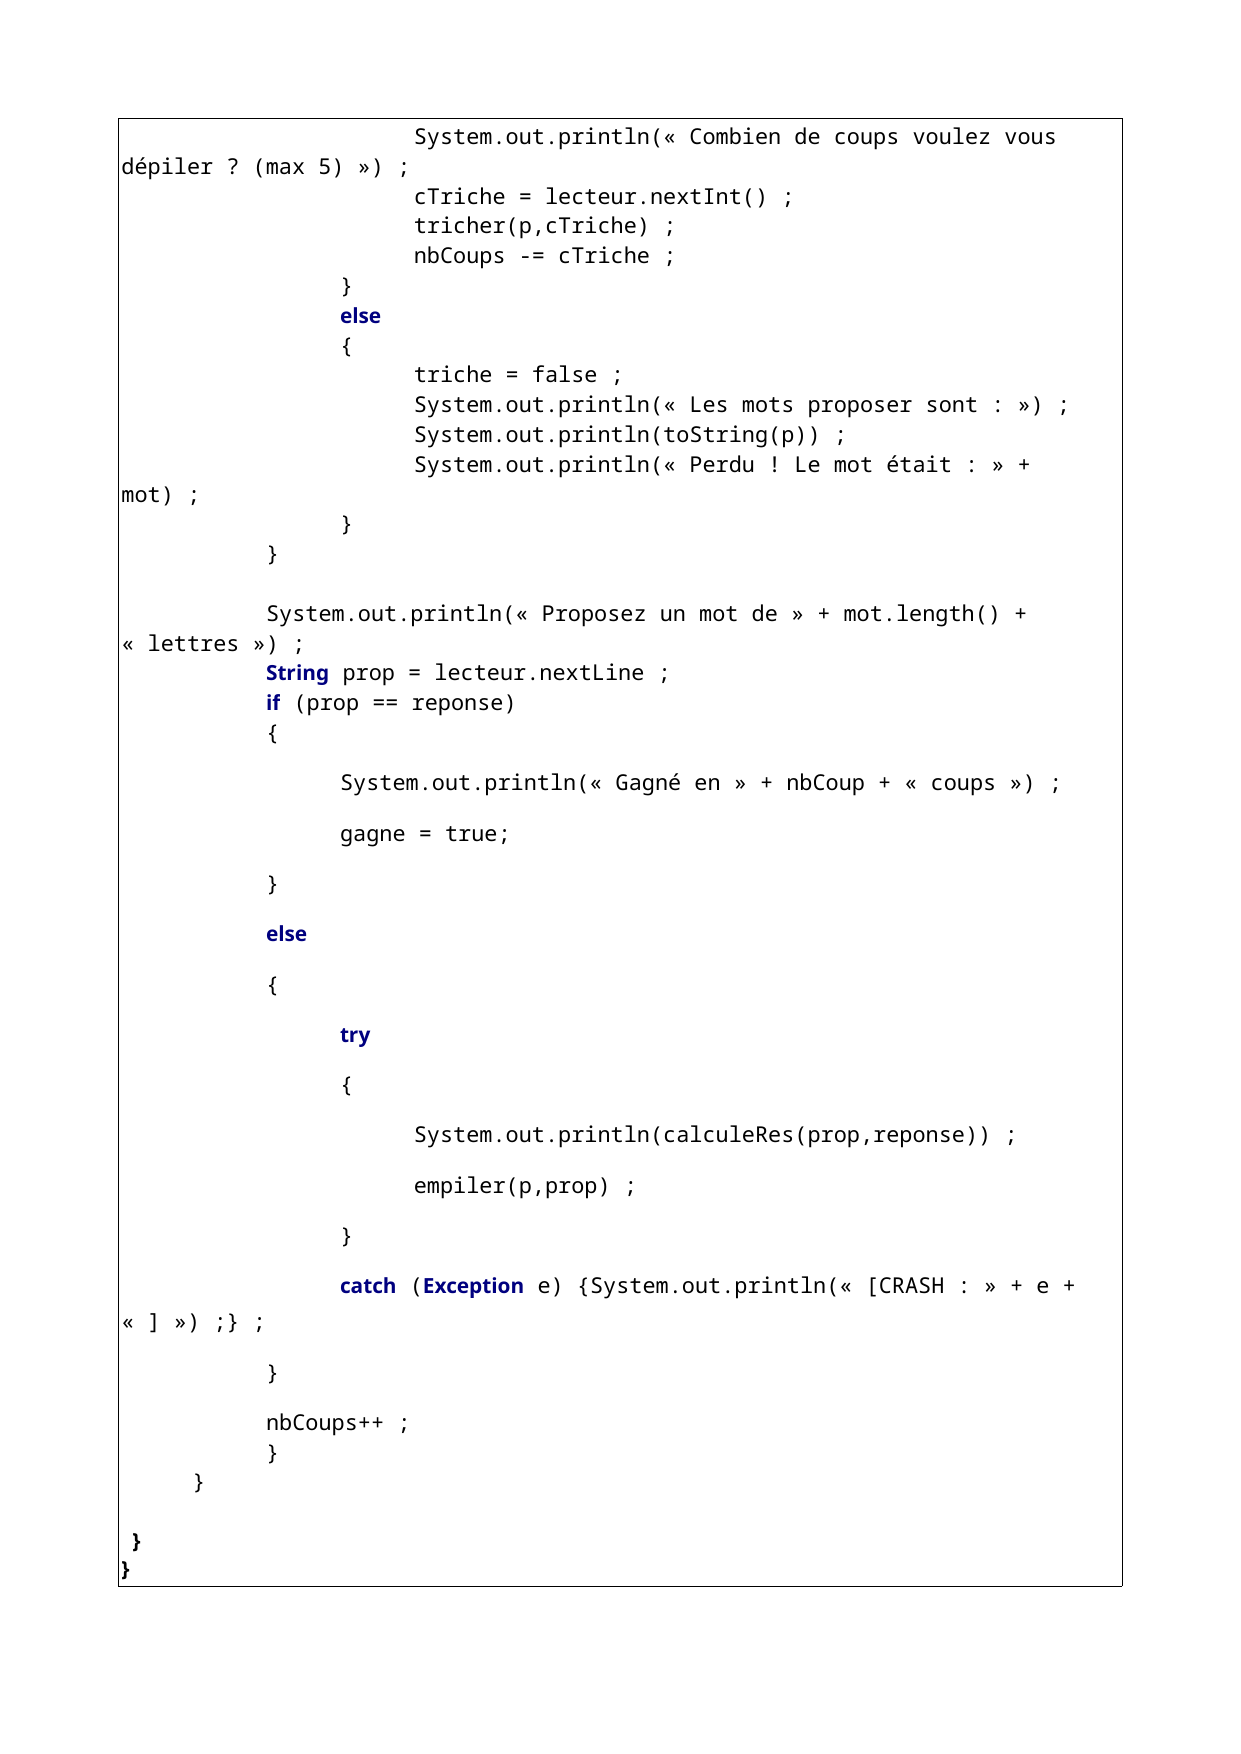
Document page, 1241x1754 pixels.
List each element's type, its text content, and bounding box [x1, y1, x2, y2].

text } [119, 1433, 1122, 1463]
text { [119, 327, 1122, 356]
text System.out.println(« Combien de coups voulez vous dépiler ? (max 5) ») ; [119, 119, 1122, 178]
text else [119, 915, 1122, 948]
text System.out.println(« Gagné en » + nbCoup + « coups ») ; [119, 764, 1122, 797]
text } [119, 1551, 1122, 1586]
text tricher(p,cTriche) ; [119, 207, 1122, 237]
text triche = false ; [119, 356, 1122, 386]
text nbCoups -= cTriche ; [119, 237, 1122, 267]
text } [119, 505, 1122, 535]
text gagne = true; [119, 814, 1122, 847]
text System.out.println(calculeRes(prop,reponse)) ; [119, 1116, 1122, 1149]
text { [119, 714, 1122, 747]
text String prop = lecteur.nextLine ; [119, 654, 1122, 684]
text cTriche = lecteur.nextInt() ; [119, 178, 1122, 207]
text { [119, 966, 1122, 998]
text nbCoups++ ; [119, 1404, 1122, 1433]
text empiler(p,prop) ; [119, 1167, 1122, 1199]
text } [119, 1353, 1122, 1386]
text } [119, 1217, 1122, 1250]
text System.out.println(« Les mots proposer sont : ») ; [119, 386, 1122, 416]
text if (prop == reponse) [119, 684, 1122, 714]
text System.out.println(toString(p)) ; [119, 416, 1122, 446]
text } [119, 1463, 1122, 1496]
text System.out.println(« Proposez un mot de » + mot.length() + « lettres ») ; [119, 595, 1122, 654]
text } [119, 535, 1122, 568]
text } [119, 267, 1122, 297]
text else [119, 297, 1122, 327]
text catch (Exception e) {System.out.println(« [CRASH : » + e + « ] ») ;} ; [119, 1267, 1122, 1336]
text } [119, 1523, 1122, 1551]
text try [119, 1016, 1122, 1049]
text System.out.println(« Perdu ! Le mot était : » + mot) ; [119, 446, 1122, 505]
text { [119, 1066, 1122, 1099]
text } [119, 865, 1122, 898]
